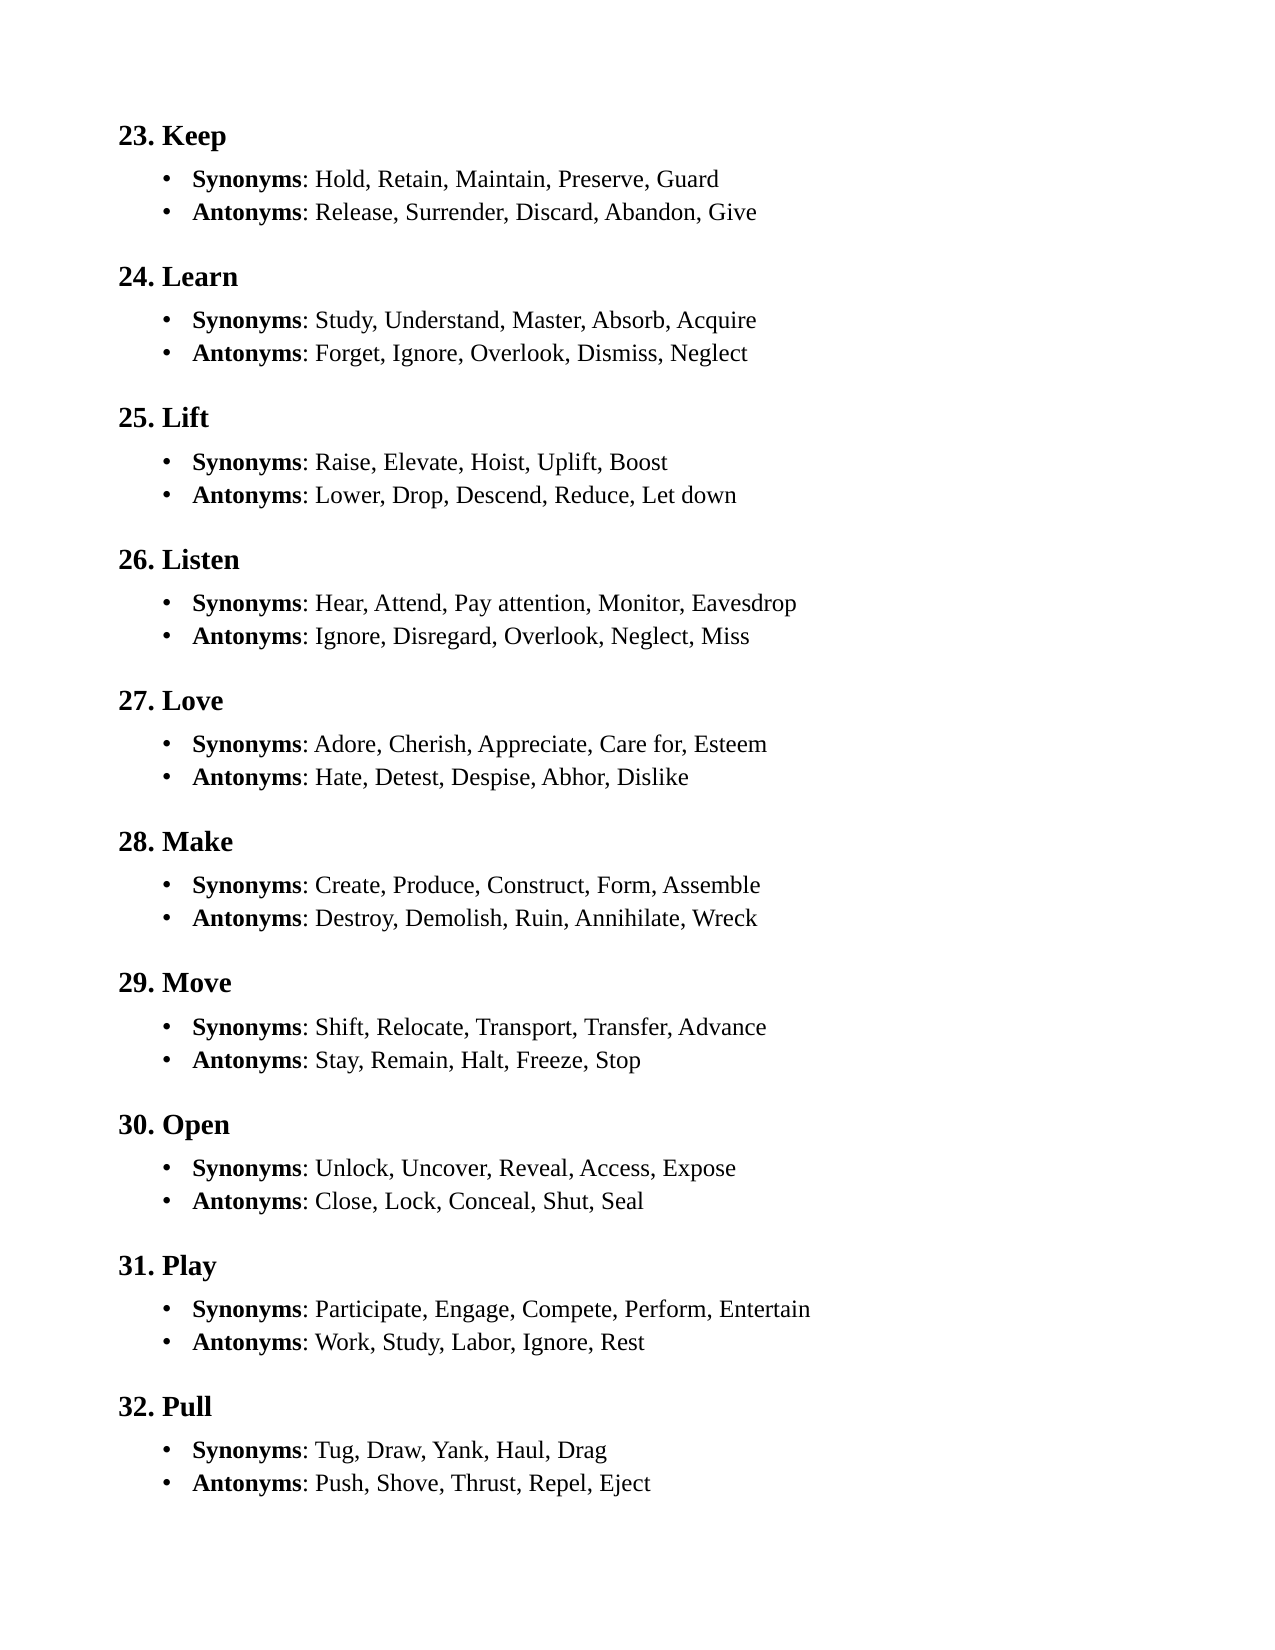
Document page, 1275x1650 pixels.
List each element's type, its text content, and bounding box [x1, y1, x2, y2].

subtitle 24. Learn [118, 259, 1157, 293]
list Synonyms: Study, Understand, Master, Absorb, Acquire [162, 305, 1157, 334]
subtitle 32. Pull [118, 1389, 1157, 1423]
subtitle 29. Move [118, 966, 1157, 999]
subtitle 31. Play [118, 1248, 1157, 1282]
subtitle 23. Keep [118, 118, 1157, 152]
list Synonyms: Raise, Elevate, Hoist, Uplift, Boost [162, 447, 1157, 475]
subtitle 30. Open [118, 1107, 1157, 1140]
list Antonyms: Forget, Ignore, Overlook, Dismiss, Neglect [162, 338, 1157, 367]
list Antonyms: Push, Shove, Thrust, Repel, Eject [162, 1468, 1157, 1497]
list Synonyms: Participate, Engage, Compete, Perform, Entertain [162, 1294, 1157, 1323]
list Synonyms: Adore, Cherish, Appreciate, Care for, Esteem [162, 729, 1157, 758]
list Antonyms: Hate, Detest, Despise, Abhor, Dislike [162, 762, 1157, 791]
list Synonyms: Hear, Attend, Pay attention, Monitor, Eavesdrop [162, 588, 1157, 617]
subtitle 28. Make [118, 824, 1157, 858]
list Synonyms: Tug, Draw, Yank, Haul, Drag [162, 1435, 1157, 1464]
subtitle 25. Lift [118, 401, 1157, 434]
subtitle 27. Love [118, 683, 1157, 717]
list Antonyms: Destroy, Demolish, Ruin, Annihilate, Wreck [162, 903, 1157, 932]
list Antonyms: Ignore, Disregard, Overlook, Neglect, Miss [162, 621, 1157, 650]
list Synonyms: Hold, Retain, Maintain, Preserve, Guard [162, 164, 1157, 193]
list Antonyms: Close, Lock, Conceal, Shut, Seal [162, 1186, 1157, 1215]
list Antonyms: Stay, Remain, Halt, Freeze, Stop [162, 1045, 1157, 1073]
subtitle 26. Listen [118, 542, 1157, 575]
list Synonyms: Create, Produce, Construct, Form, Assemble [162, 870, 1157, 899]
list Synonyms: Shift, Relocate, Transport, Transfer, Advance [162, 1012, 1157, 1040]
list Antonyms: Release, Surrender, Discard, Abandon, Give [162, 197, 1157, 226]
list Synonyms: Unlock, Uncover, Reveal, Access, Expose [162, 1153, 1157, 1182]
list Antonyms: Lower, Drop, Descend, Reduce, Let down [162, 480, 1157, 508]
list Antonyms: Work, Study, Labor, Ignore, Rest [162, 1327, 1157, 1356]
